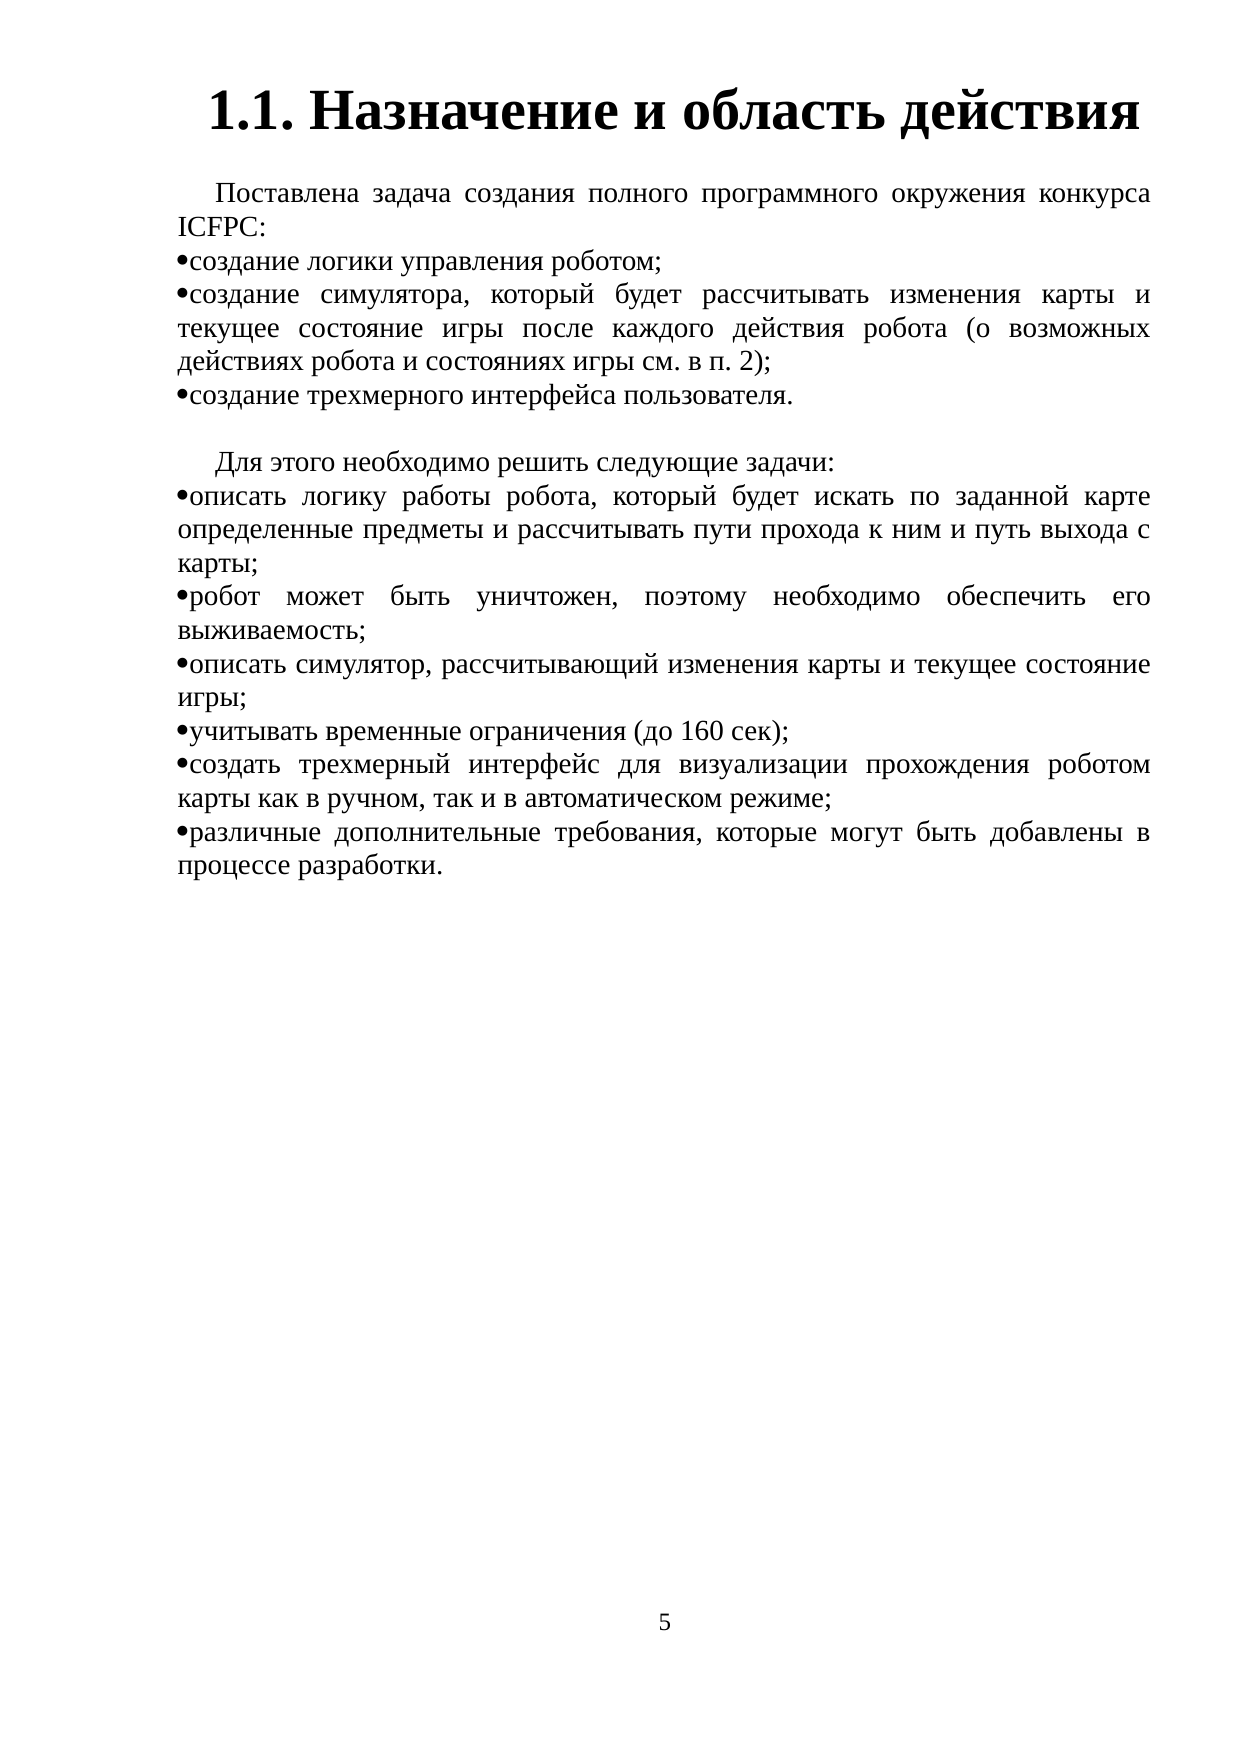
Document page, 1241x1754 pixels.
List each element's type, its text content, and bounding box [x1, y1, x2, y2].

list учитывать временные ограничения (до 160 сек); [177, 713, 1152, 747]
list различные дополнительные требования, которые могут быть добавлены в процессе разработки. [177, 814, 1152, 881]
list создание симулятора, который будет рассчитывать изменения карты и текущее состояние игры после каждого действия робота (о возможных действиях робота и состояниях игры см. в п. 2); [177, 276, 1152, 377]
text 1.1. Назначение и область действия [207, 75, 1152, 142]
list робот может быть уничтожен, поэтому необходимо обеспечить его выживаемость; [177, 578, 1152, 646]
text Поставлена задача создания полного программного окружения конкурса ICFPC: [177, 176, 1152, 243]
text Для этого необходимо решить следующие задачи: [177, 444, 1152, 478]
list описать симулятор, рассчитывающий изменения карты и текущее состояние игры; [177, 646, 1152, 713]
list создание логики управления роботом; [177, 243, 1152, 276]
list описать логику работы робота, который будет искать по заданной карте определенные предметы и рассчитывать пути прохода к ним и путь выхода с карты; [177, 478, 1152, 578]
list создание трехмерного интерфейса пользователя. [177, 377, 1152, 411]
list создать трехмерный интерфейс для визуализации прохождения роботом карты как в ручном, так и в автоматическом режиме; [177, 747, 1152, 814]
